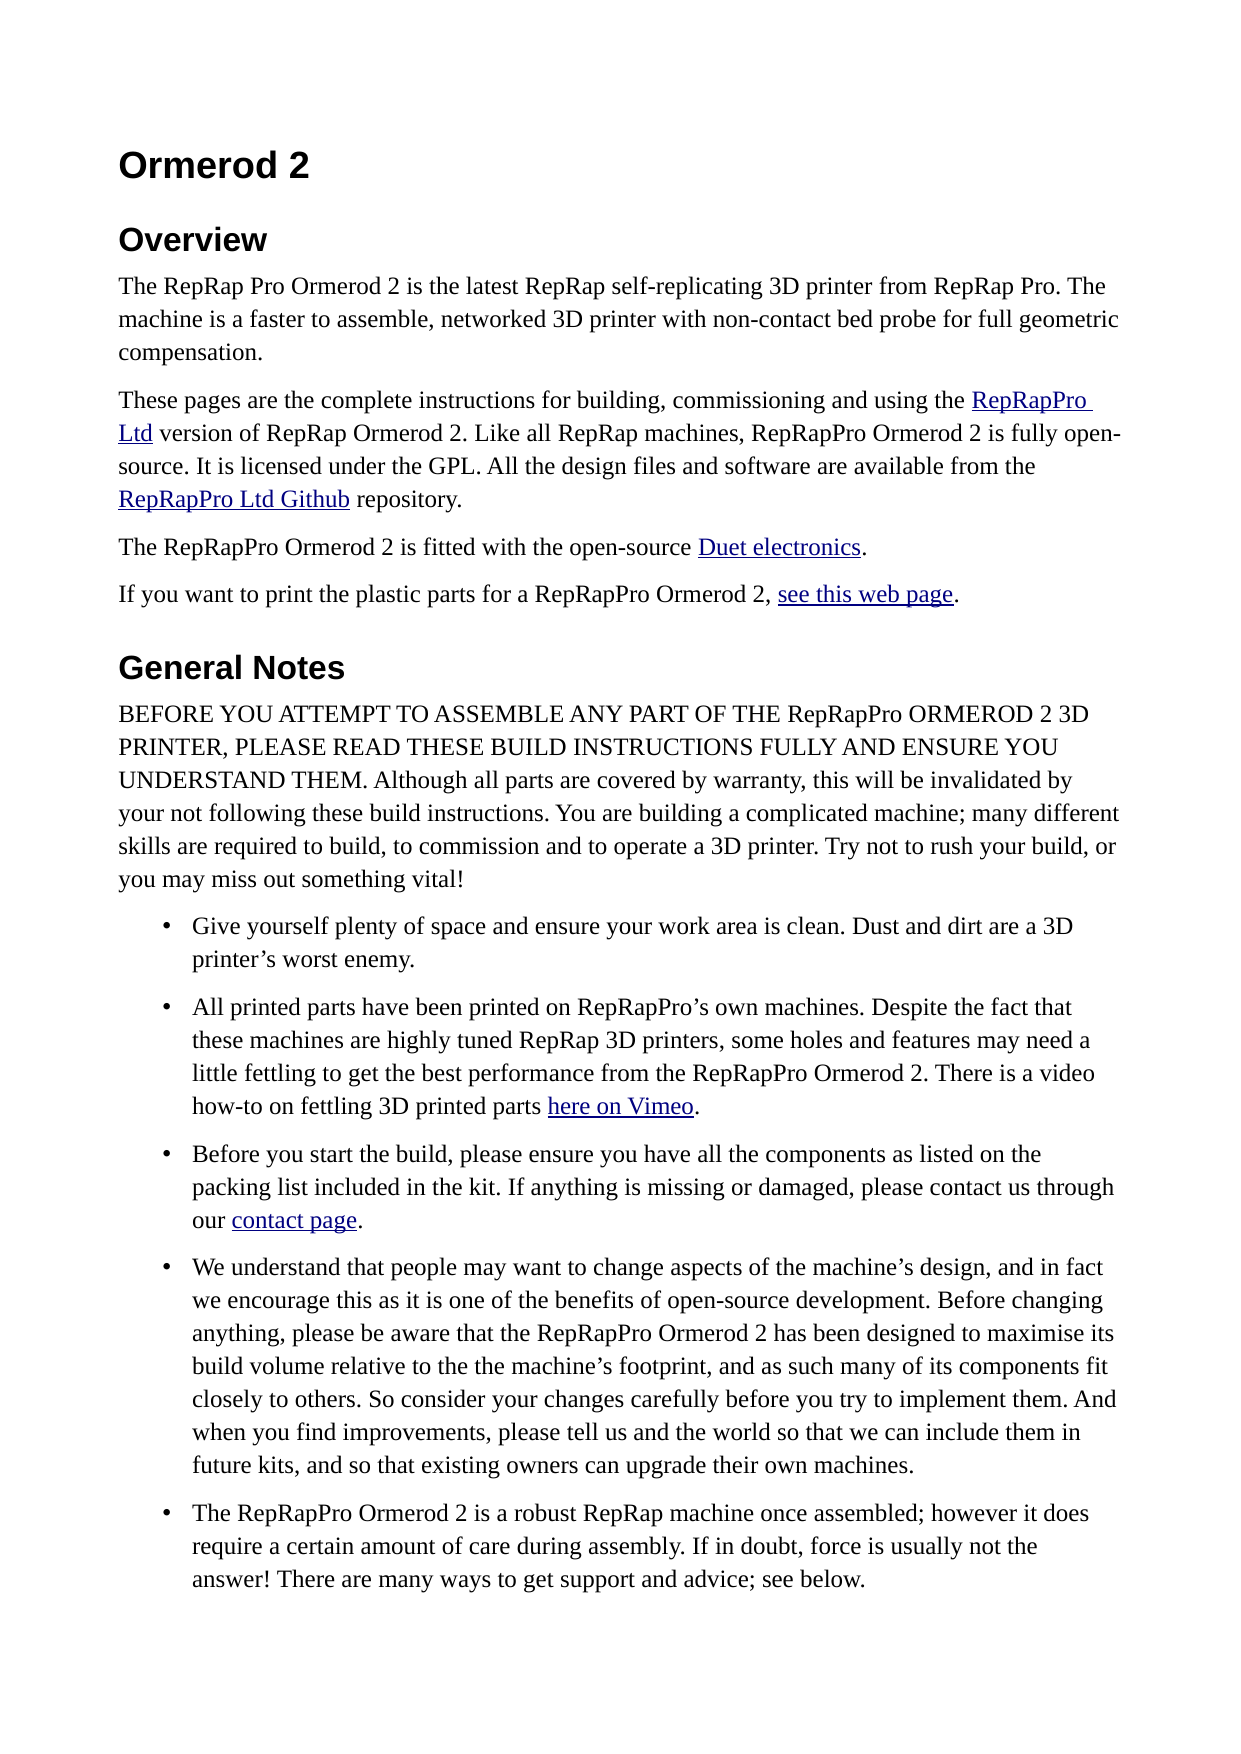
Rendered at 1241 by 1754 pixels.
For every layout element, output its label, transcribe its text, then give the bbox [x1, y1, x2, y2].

text If you want to print the plastic parts for a RepRapPro Ormerod 2, see this web page. [118, 579, 1122, 608]
text The RepRapPro Ormerod 2 is fitted with the open-source Duet electronics. [118, 532, 1122, 560]
list We understand that people may want to change aspects of the machine’s design, and in fact we encourage this as it is one of the benefits of open-source development. Before changing anything, please be aware that the RepRapPro Ormerod 2 has been designed to maximise its build volume relative to the the machine’s footprint, and as such many of its components fit closely to others. So consider your changes carefully before you try to implement them. And when you find improvements, please tell us and the world so that we can include them in future kits, and so that existing owners can upgrade their own machines. [162, 1252, 1122, 1479]
subtitle Overview [118, 220, 1122, 259]
text These pages are the complete instructions for building, commissioning and using the RepRapPro Ltd version of RepRap Ormerod 2. Like all RepRap machines, RepRapPro Ormerod 2 is fully open-source. It is licensed under the GPL. All the design files and software are available from the RepRapPro Ltd Github repository. [118, 385, 1122, 513]
subtitle General Notes [118, 648, 1122, 686]
list Before you start the build, please ensure you have all the components as listed on the packing list included in the kit. If anything is missing or damaged, please contact us through our contact page. [162, 1139, 1122, 1233]
text The RepRap Pro Ormerod 2 is the latest RepRap self-replicating 3D printer from RepRap Pro. The machine is a faster to assemble, networked 3D printer with non-contact bed probe for full geometric compensation. [118, 271, 1122, 366]
list The RepRapPro Ormerod 2 is a robust RepRap machine once assembled; however it does require a certain amount of care during assembly. If in doubt, force is usually not the answer! There are many ways to get support and advice; see below. [162, 1498, 1122, 1593]
subtitle Ormerod 2 [118, 143, 1122, 187]
text BEFORE YOU ATTEMPT TO ASSEMBLE ANY PART OF THE RepRapPro ORMEROD 2 3D PRINTER, PLEASE READ THESE BUILD INSTRUCTIONS FULLY AND ENSURE YOU UNDERSTAND THEM. Although all parts are covered by warranty, this will be invalidated by your not following these build instructions. You are building a complicated machine; many different skills are required to build, to commission and to operate a 3D printer. Try not to rush your build, or you may miss out something vital! [118, 699, 1122, 893]
list Give yourself plenty of space and ensure your work area is clean. Dust and dirt are a 3D printer’s worst enemy. [162, 911, 1122, 973]
list All printed parts have been printed on RepRapPro’s own machines. Despite the fact that these machines are highly tuned RepRap 3D printers, some holes and features may need a little fettling to get the best performance from the RepRapPro Ormerod 2. There is a video how-to on fettling 3D printed parts here on Vimeo. [162, 992, 1122, 1120]
